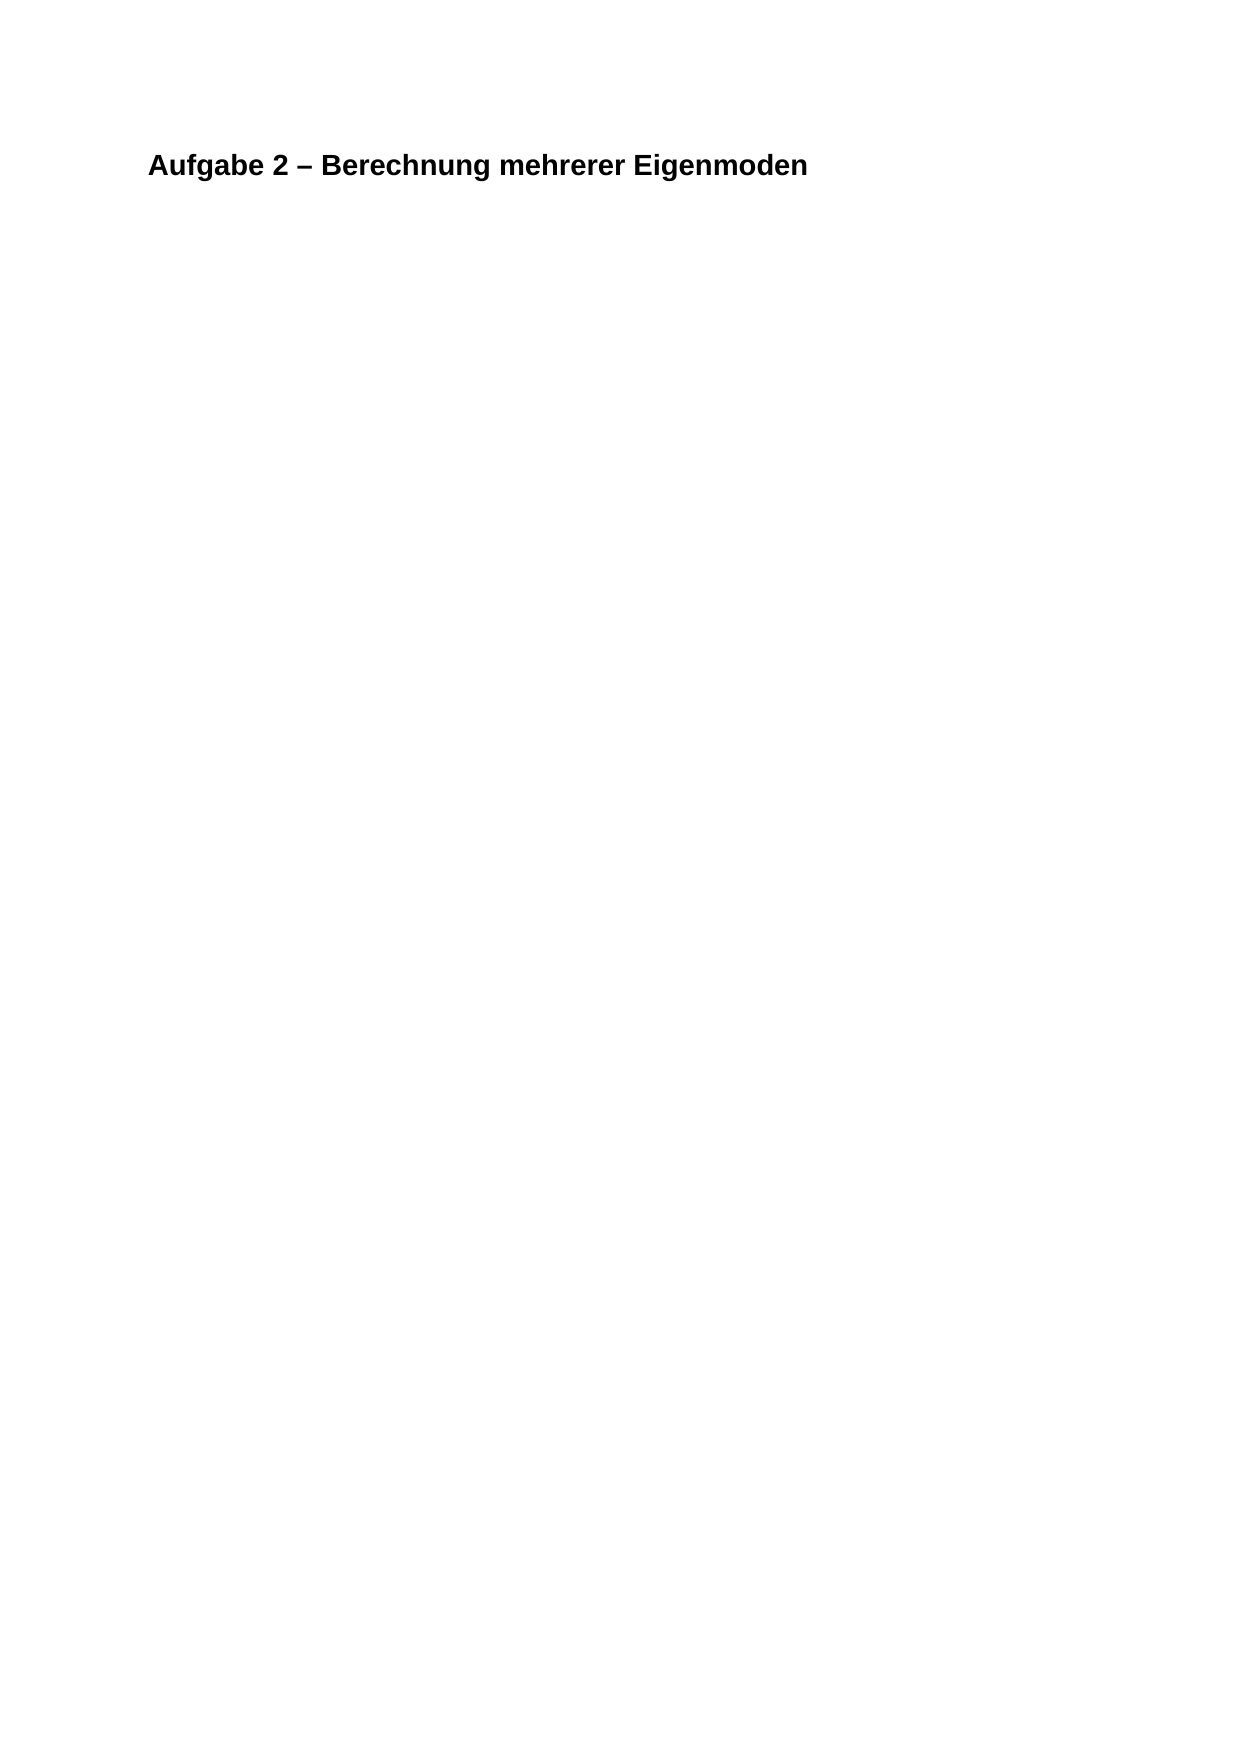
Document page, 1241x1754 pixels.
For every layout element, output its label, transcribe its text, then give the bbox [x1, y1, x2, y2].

subtitle Aufgabe 2 – Berechnung mehrerer Eigenmoden [148, 148, 1093, 181]
